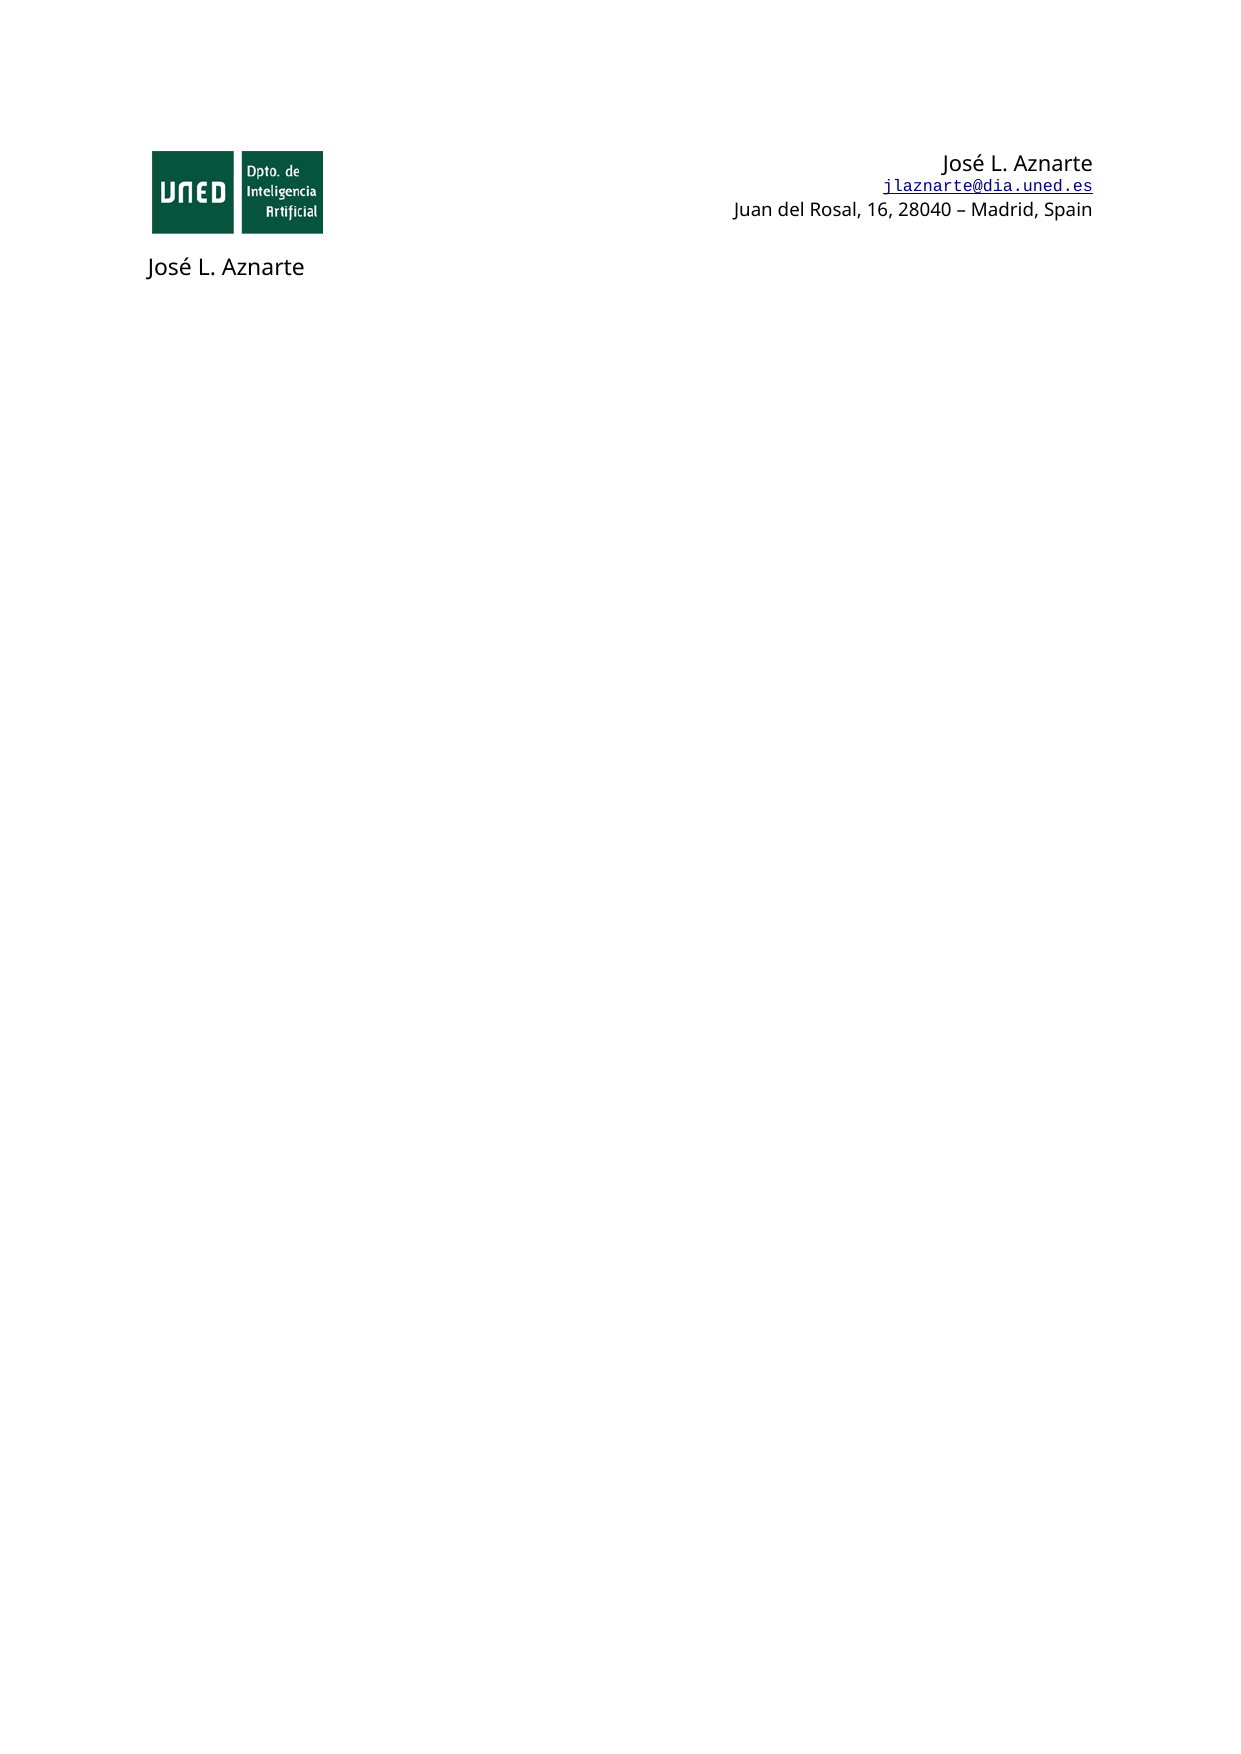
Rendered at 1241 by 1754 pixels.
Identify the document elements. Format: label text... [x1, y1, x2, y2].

text José L. Aznarte [148, 251, 1093, 282]
picture [148, 147, 326, 237]
